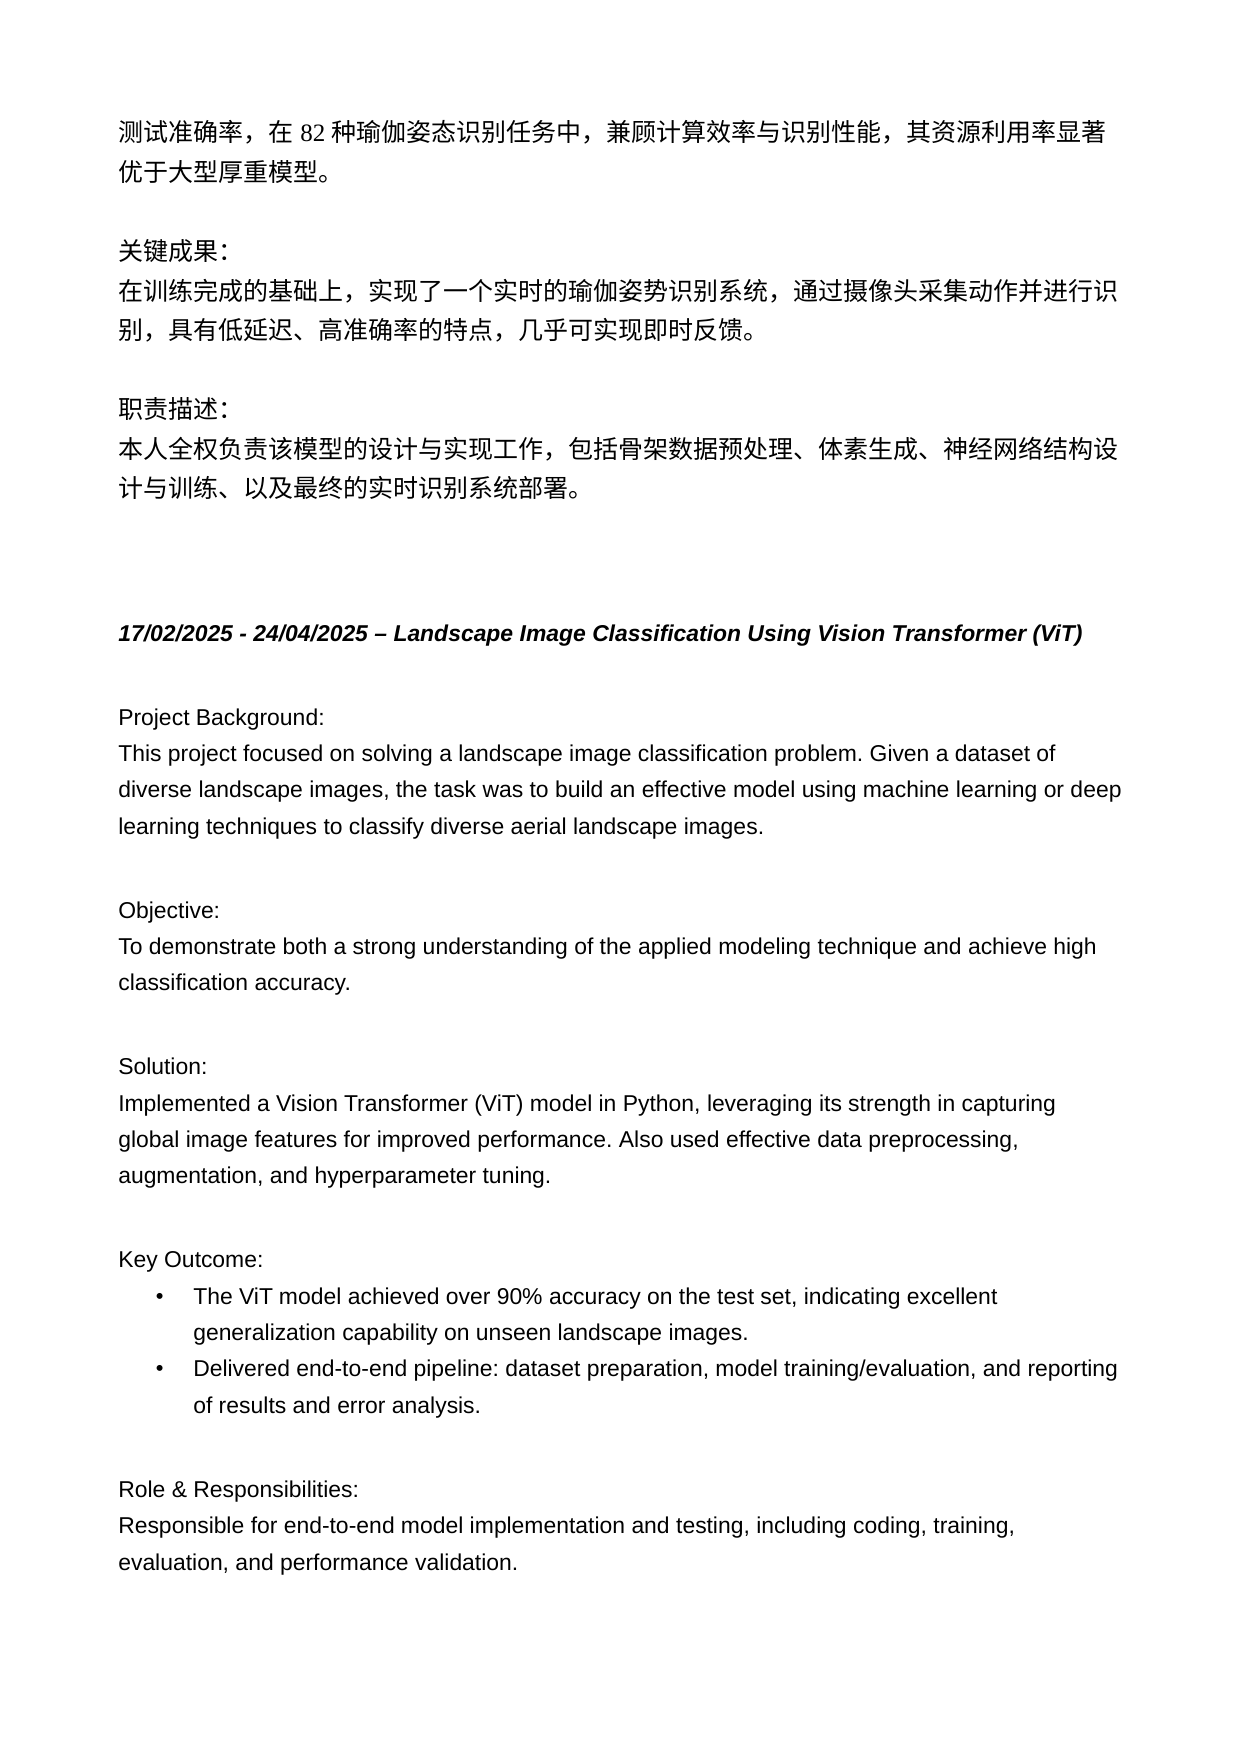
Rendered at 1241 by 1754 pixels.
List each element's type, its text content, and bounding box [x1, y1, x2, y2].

text Role & Responsibilities: [118, 1476, 1122, 1502]
text Solution: [118, 1053, 1122, 1080]
text 本人全权负责该模型的设计与实现工作，包括骨架数据预处理、体素生成、神经网络结构设计与训练、以及最终的实时识别系统部署。 [118, 435, 1122, 503]
list Delivered end-to-end pipeline: dataset preparation, model training/evaluation, and reporting of results and error analysis. [156, 1355, 1122, 1418]
text Objective: [118, 897, 1122, 923]
text Responsible for end-to-end model implementation and testing, including coding, training, evaluation, and performance validation. [118, 1512, 1122, 1575]
text This project focused on solving a landscape image classification problem. Given a dataset of diverse landscape images, the task was to build an effective model using machine learning or deep learning techniques to classify diverse aerial landscape images. [118, 740, 1122, 839]
text 职责描述： [118, 395, 1122, 424]
text 在训练完成的基础上，实现了一个实时的瑜伽姿势识别系统，通过摄像头采集动作并进行识别，具有低延迟、高准确率的特点，几乎可实现即时反馈。 [118, 277, 1122, 345]
text Project Background: [118, 704, 1122, 730]
text To demonstrate both a strong understanding of the applied modeling technique and achieve high classification accuracy. [118, 933, 1122, 996]
list The ViT model achieved over 90% accuracy on the test set, indicating excellent generalization capability on unseen landscape images. [156, 1283, 1122, 1345]
text Key Outcome: [118, 1246, 1122, 1273]
text 17/02/2025 - 24/04/2025 – Landscape Image Classification Using Vision Transformer (ViT) [118, 620, 1122, 646]
text 关键成果： [118, 237, 1122, 266]
text Implemented a Vision Transformer (ViT) model in Python, leveraging its strength in capturing global image features for improved performance. Also used effective data preprocessing, augmentation, and hyperparameter tuning. [118, 1090, 1122, 1189]
text 测试准确率，在 82 种瑜伽姿态识别任务中，兼顾计算效率与识别性能，其资源利用率显著优于大型厚重模型。 [118, 118, 1122, 187]
